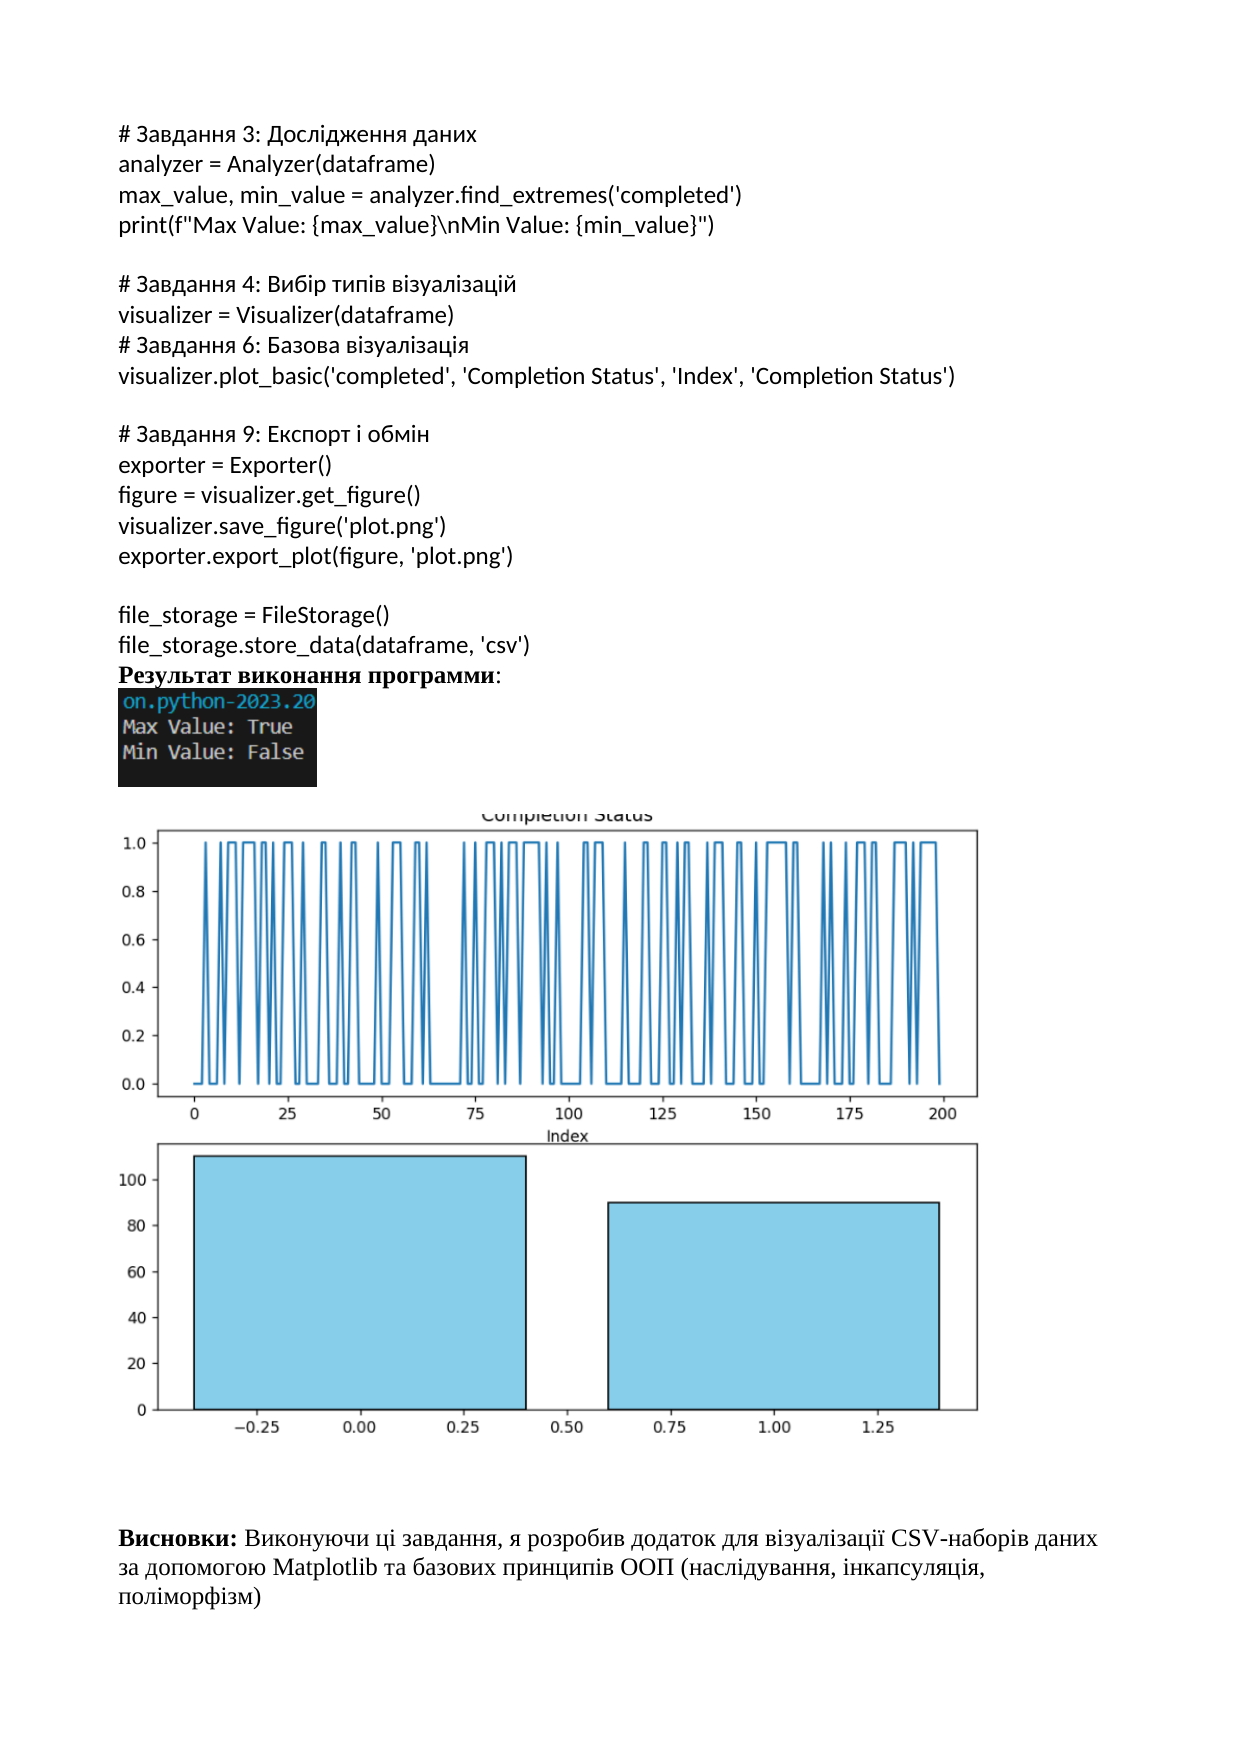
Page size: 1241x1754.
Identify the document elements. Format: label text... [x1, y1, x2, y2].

text max_value, min_value = analyzer.find_extremes('completed') [118, 179, 1122, 210]
text # Завдання 6: Базова візуалізація [118, 329, 1122, 360]
text # Завдання 9: Експорт і обмін [118, 418, 1122, 449]
text visualizer.save_figure('plot.png') [118, 510, 1122, 540]
text exporter = Exporter() [118, 449, 1122, 479]
text # Завдання 4: Вибір типів візуалізацій [118, 268, 1122, 299]
text exporter.export_plot(figure, 'plot.png') [118, 540, 1122, 571]
text Результат виконання программи: [118, 660, 1122, 689]
text file_storage.store_data(dataframe, 'csv') [118, 629, 1122, 660]
text Висновки: Виконуючи ці завдання, я розробив додаток для візуалізації CSV-наборів даних за допомогою Matplotlib та базових принципів ООП (наслідування, інкапсуляція, поліморфізм) [118, 1523, 1122, 1609]
text analyzer = Analyzer(dataframe) [118, 149, 1122, 179]
text # Завдання 3: Дослідження даних [118, 118, 1122, 149]
text print(f"Max Value: {max_value}\nMin Value: {min_value}") [118, 210, 1122, 240]
text visualizer = Visualizer(dataframe) [118, 299, 1122, 329]
text figure = visualizer.get_figure() [118, 479, 1122, 510]
text visualizer.plot_basic('completed', 'Completion Status', 'Index', 'Completion Status') [118, 360, 1122, 390]
text file_storage = FileStorage() [118, 599, 1122, 629]
